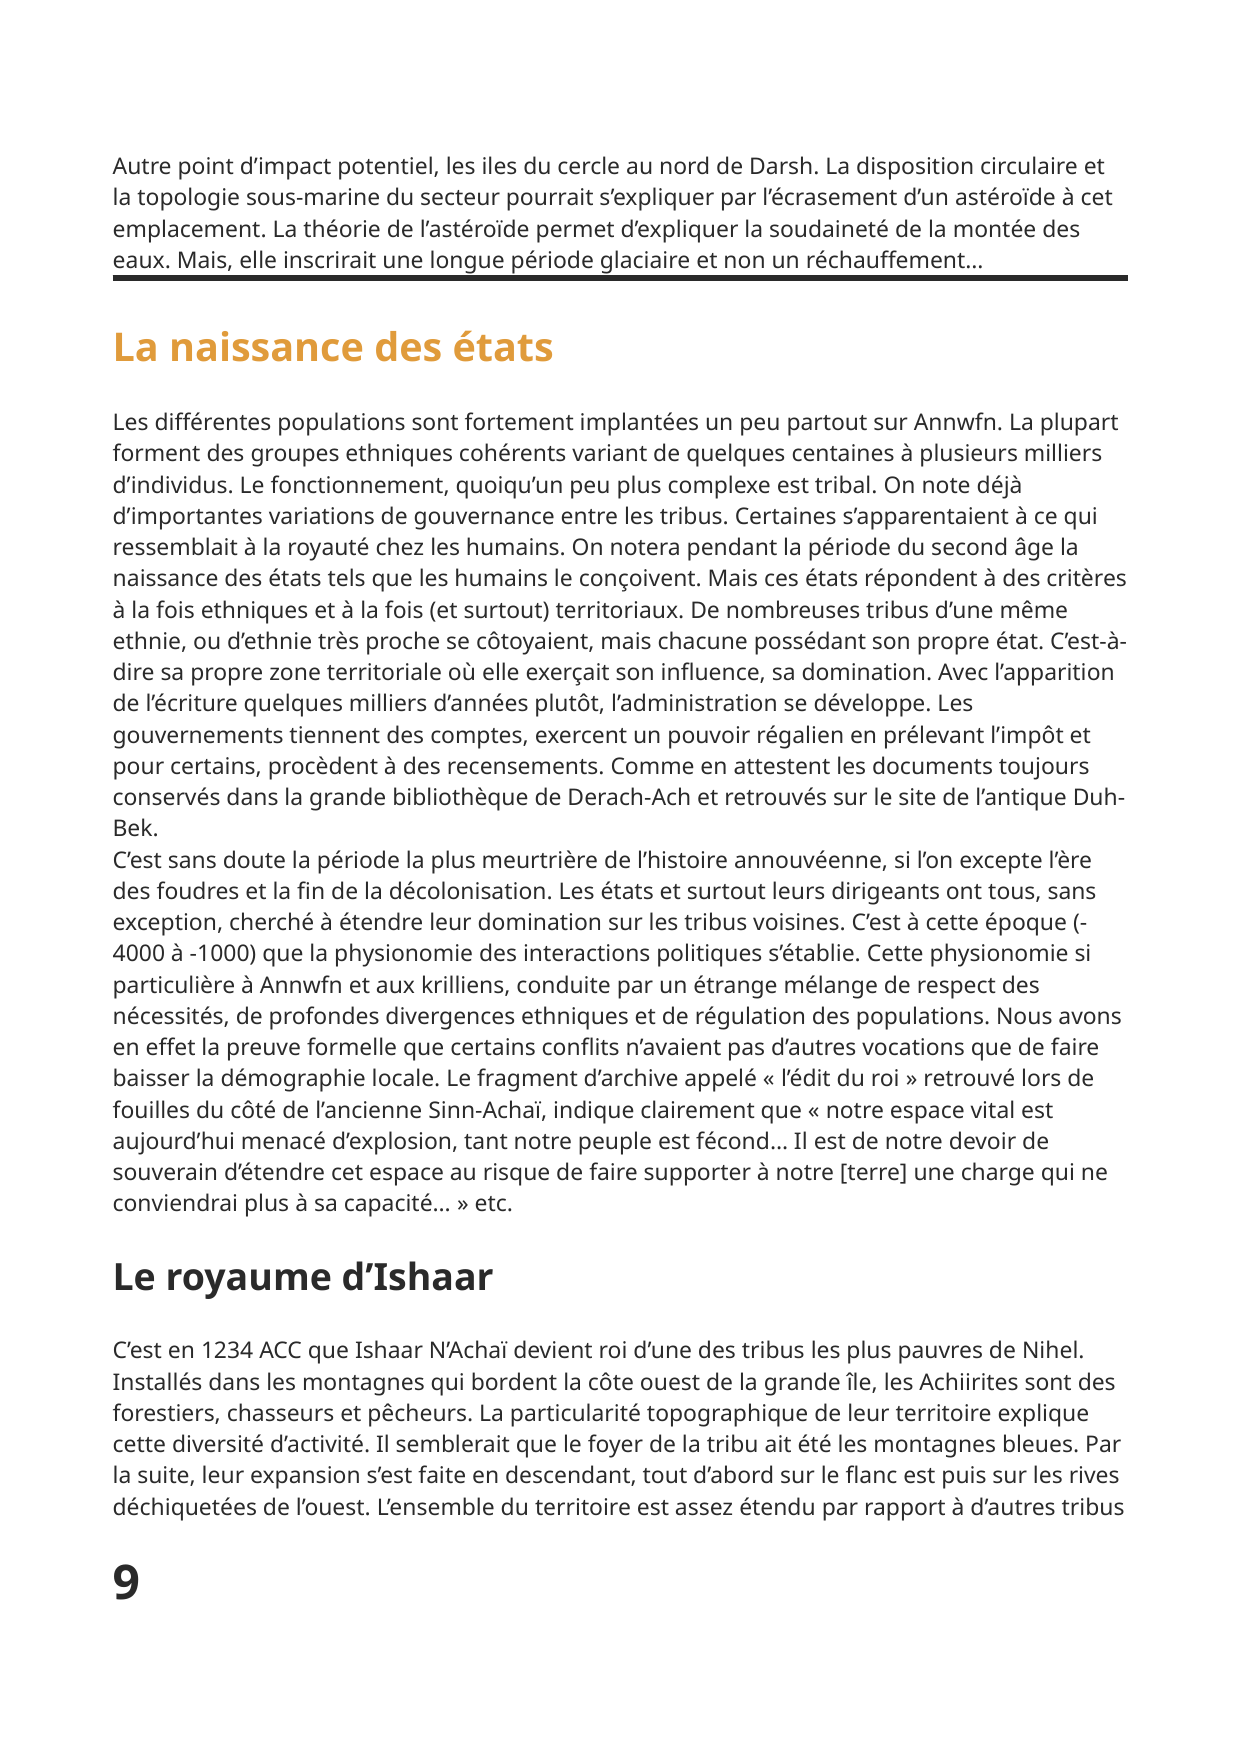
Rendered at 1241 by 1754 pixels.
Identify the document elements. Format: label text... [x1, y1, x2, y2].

text Autre point d’impact potentiel, les iles du cercle au nord de Darsh. La disposition circulaire et la topologie sous-marine du secteur pourrait s’expliquer par l’écrasement d’un astéroïde à cet emplacement. La théorie de l’astéroïde permet d’expliquer la soudaineté de la montée des eaux. Mais, elle inscrirait une longue période glaciaire et non un réchauffement… [112, 150, 1128, 275]
text C’est en 1234 ACC que Ishaar N’Achaï devient roi d’une des tribus les plus pauvres de Nihel. Installés dans les montagnes qui bordent la côte ouest de la grande île, les Achiirites sont des forestiers, chasseurs et pêcheurs. La particularité topographique de leur territoire explique cette diversité d’activité. Il semblerait que le foyer de la tribu ait été les montagnes bleues. Par la suite, leur expansion s’est faite en descendant, tout d’abord sur le flanc est puis sur les rives déchiquetées de l’ouest. L’ensemble du territoire est assez étendu par rapport à d’autres tribus [112, 1334, 1128, 1522]
subtitle Le royaume d’Ishaar [112, 1250, 1128, 1301]
subtitle La naissance des états [112, 276, 1128, 373]
text C’est sans doute la période la plus meurtrière de l’histoire annouvéenne, si l’on excepte l’ère des foudres et la fin de la décolonisation. Les états et surtout leurs dirigeants ont tous, sans exception, cherché à étendre leur domination sur les tribus voisines. C’est à cette époque (-4000 à -1000) que la physionomie des interactions politiques s’établie. Cette physionomie si particulière à Annwfn et aux krilliens, conduite par un étrange mélange de respect des nécessités, de profondes divergences ethniques et de régulation des populations. Nous avons en effet la preuve formelle que certains conflits n’avaient pas d’autres vocations que de faire baisser la démographie locale. Le fragment d’archive appelé « l’édit du roi » retrouvé lors de fouilles du côté de l’ancienne Sinn-Achaï, indique clairement que « notre espace vital est aujourd’hui menacé d’explosion, tant notre peuple est fécond… Il est de notre devoir de souverain d’étendre cet espace au risque de faire supporter à notre [terre] une charge qui ne conviendrai plus à sa capacité… » etc. [112, 843, 1128, 1218]
text Les différentes populations sont fortement implantées un peu partout sur Annwfn. La plupart forment des groupes ethniques cohérents variant de quelques centaines à plusieurs milliers d’individus. Le fonctionnement, quoiqu’un peu plus complexe est tribal. On note déjà d’importantes variations de gouvernance entre les tribus. Certaines s’apparentaient à ce qui ressemblait à la royauté chez les humains. On notera pendant la période du second âge la naissance des états tels que les humains le conçoivent. Mais ces états répondent à des critères à la fois ethniques et à la fois (et surtout) territoriaux. De nombreuses tribus d’une même ethnie, ou d’ethnie très proche se côtoyaient, mais chacune possédant son propre état. C’est-à-dire sa propre zone territoriale où elle exerçait son influence, sa domination. Avec l’apparition de l’écriture quelques milliers d’années plutôt, l’administration se développe. Les gouvernements tiennent des comptes, exercent un pouvoir régalien en prélevant l’impôt et pour certains, procèdent à des recensements. Comme en attestent les documents toujours conservés dans la grande bibliothèque de Derach-Ach et retrouvés sur le site de l’antique Duh-Bek. [112, 406, 1128, 843]
